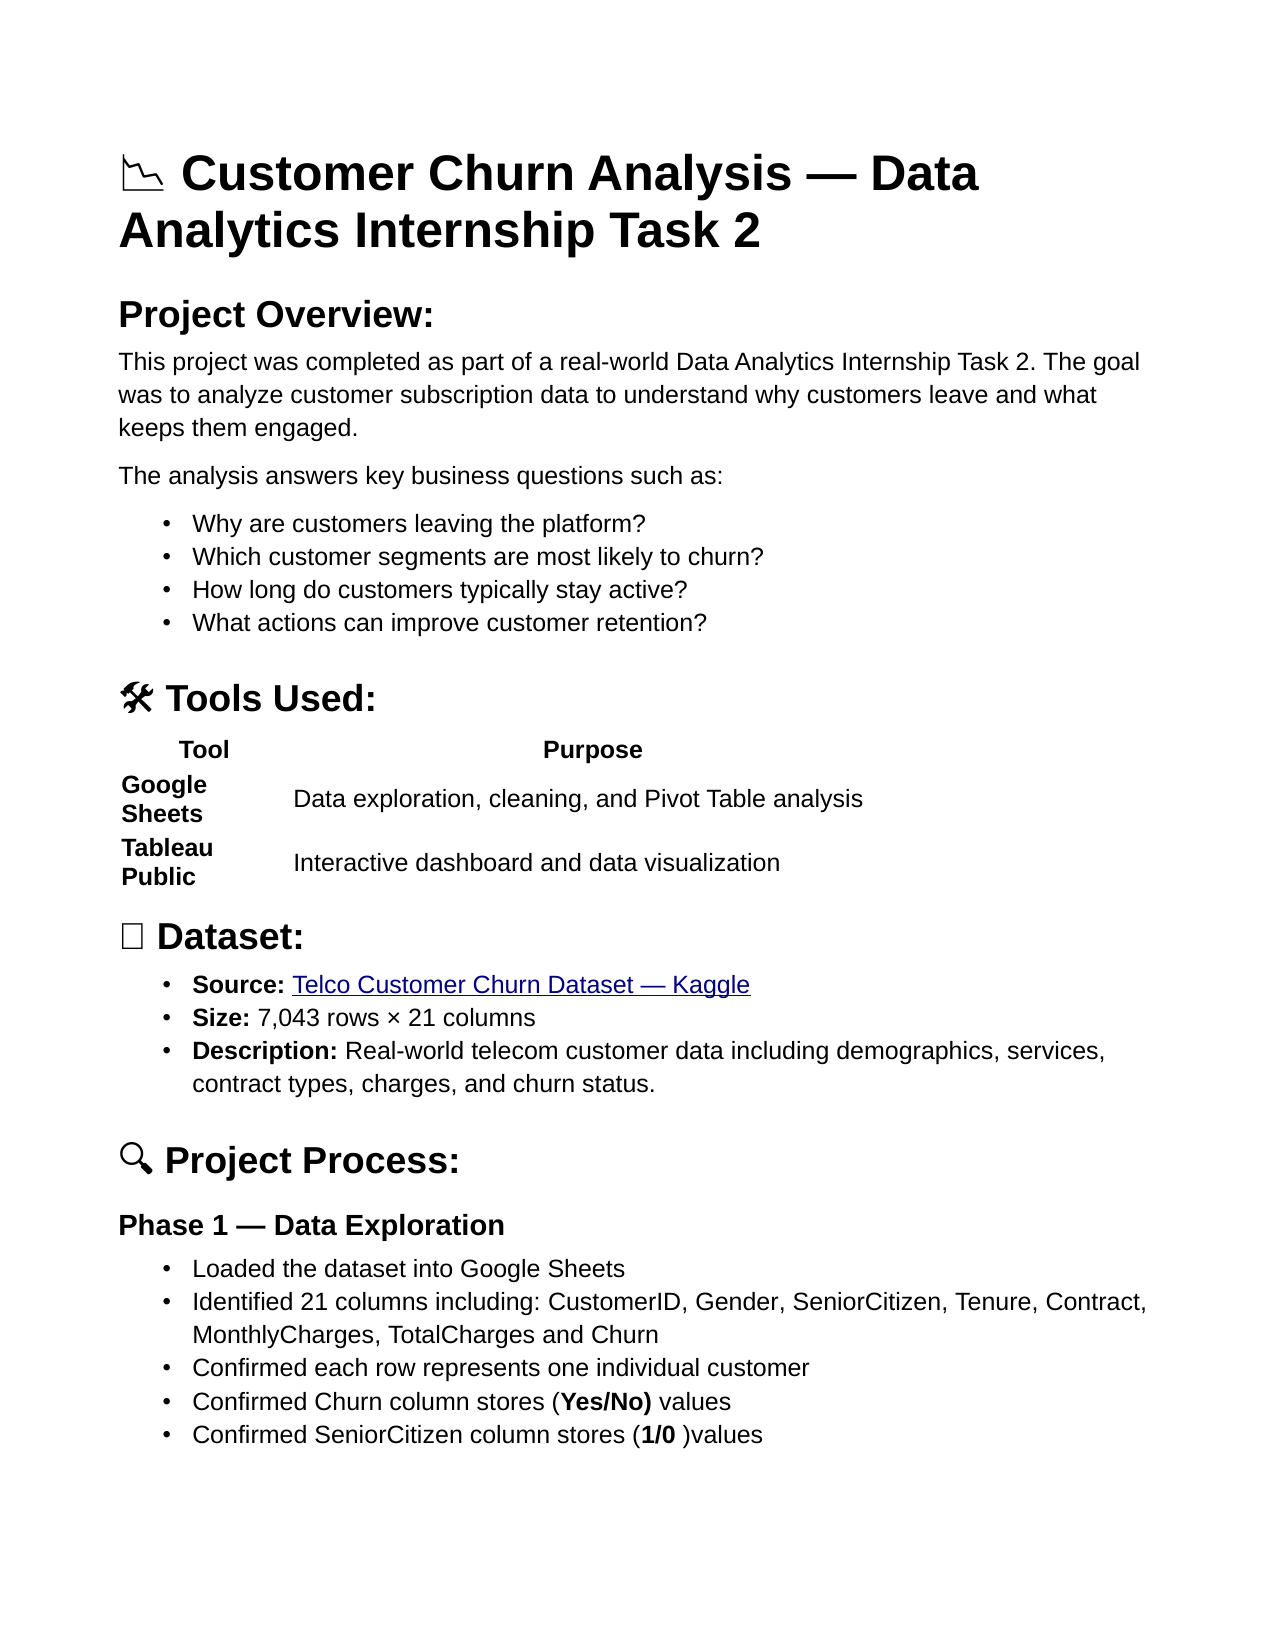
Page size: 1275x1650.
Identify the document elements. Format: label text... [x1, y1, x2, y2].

table_cell Interactive dashboard and data visualization [290, 830, 896, 894]
table_header Purpose [290, 733, 896, 767]
list Description: Real-world telecom customer data including demographics, services, contract types, charges, and churn status. [162, 1036, 1157, 1098]
list Confirmed SeniorCitizen column stores (1/0 )values [162, 1420, 1157, 1448]
subtitle 📁 Dataset: [118, 914, 1157, 958]
list Confirmed each row represents one individual customer [162, 1353, 1157, 1382]
table_header Tool [118, 733, 290, 767]
subtitle 🛠️ Tools Used: [118, 677, 1157, 720]
list How long do customers typically stay active? [162, 575, 1157, 604]
subtitle 🔍 Project Process: [118, 1138, 1157, 1181]
list Loaded the dataset into Google Sheets [162, 1254, 1157, 1283]
list Size: 7,043 rows × 21 columns [162, 1003, 1157, 1032]
list Identified 21 columns including: CustomerID, Gender, SeniorCitizen, Tenure, Contract, MonthlyCharges, TotalCharges and Churn [162, 1287, 1157, 1349]
text The analysis answers key business questions such as: [118, 461, 1157, 490]
list What actions can improve customer retention? [162, 608, 1157, 637]
text This project was completed as part of a real-world Data Analytics Internship Task 2. The goal was to analyze customer subscription data to understand why customers leave and what keeps them engaged. [118, 347, 1157, 442]
subtitle 📉 Customer Churn Analysis — Data Analytics Internship Task 2 [118, 143, 1157, 258]
subtitle Project Overview: [118, 292, 1157, 335]
list Source: Telco Customer Churn Dataset — Kaggle [162, 970, 1157, 999]
table_cell Google Sheets [118, 767, 290, 830]
list Why are customers leaving the platform? [162, 509, 1157, 537]
table_cell Tableau Public [118, 830, 290, 894]
table_cell Data exploration, cleaning, and Pivot Table analysis [290, 767, 896, 830]
list Which customer segments are most likely to churn? [162, 542, 1157, 571]
subtitle Phase 1 — Data Exploration [118, 1208, 1157, 1242]
list Confirmed Churn column stores (Yes/No) values [162, 1387, 1157, 1415]
